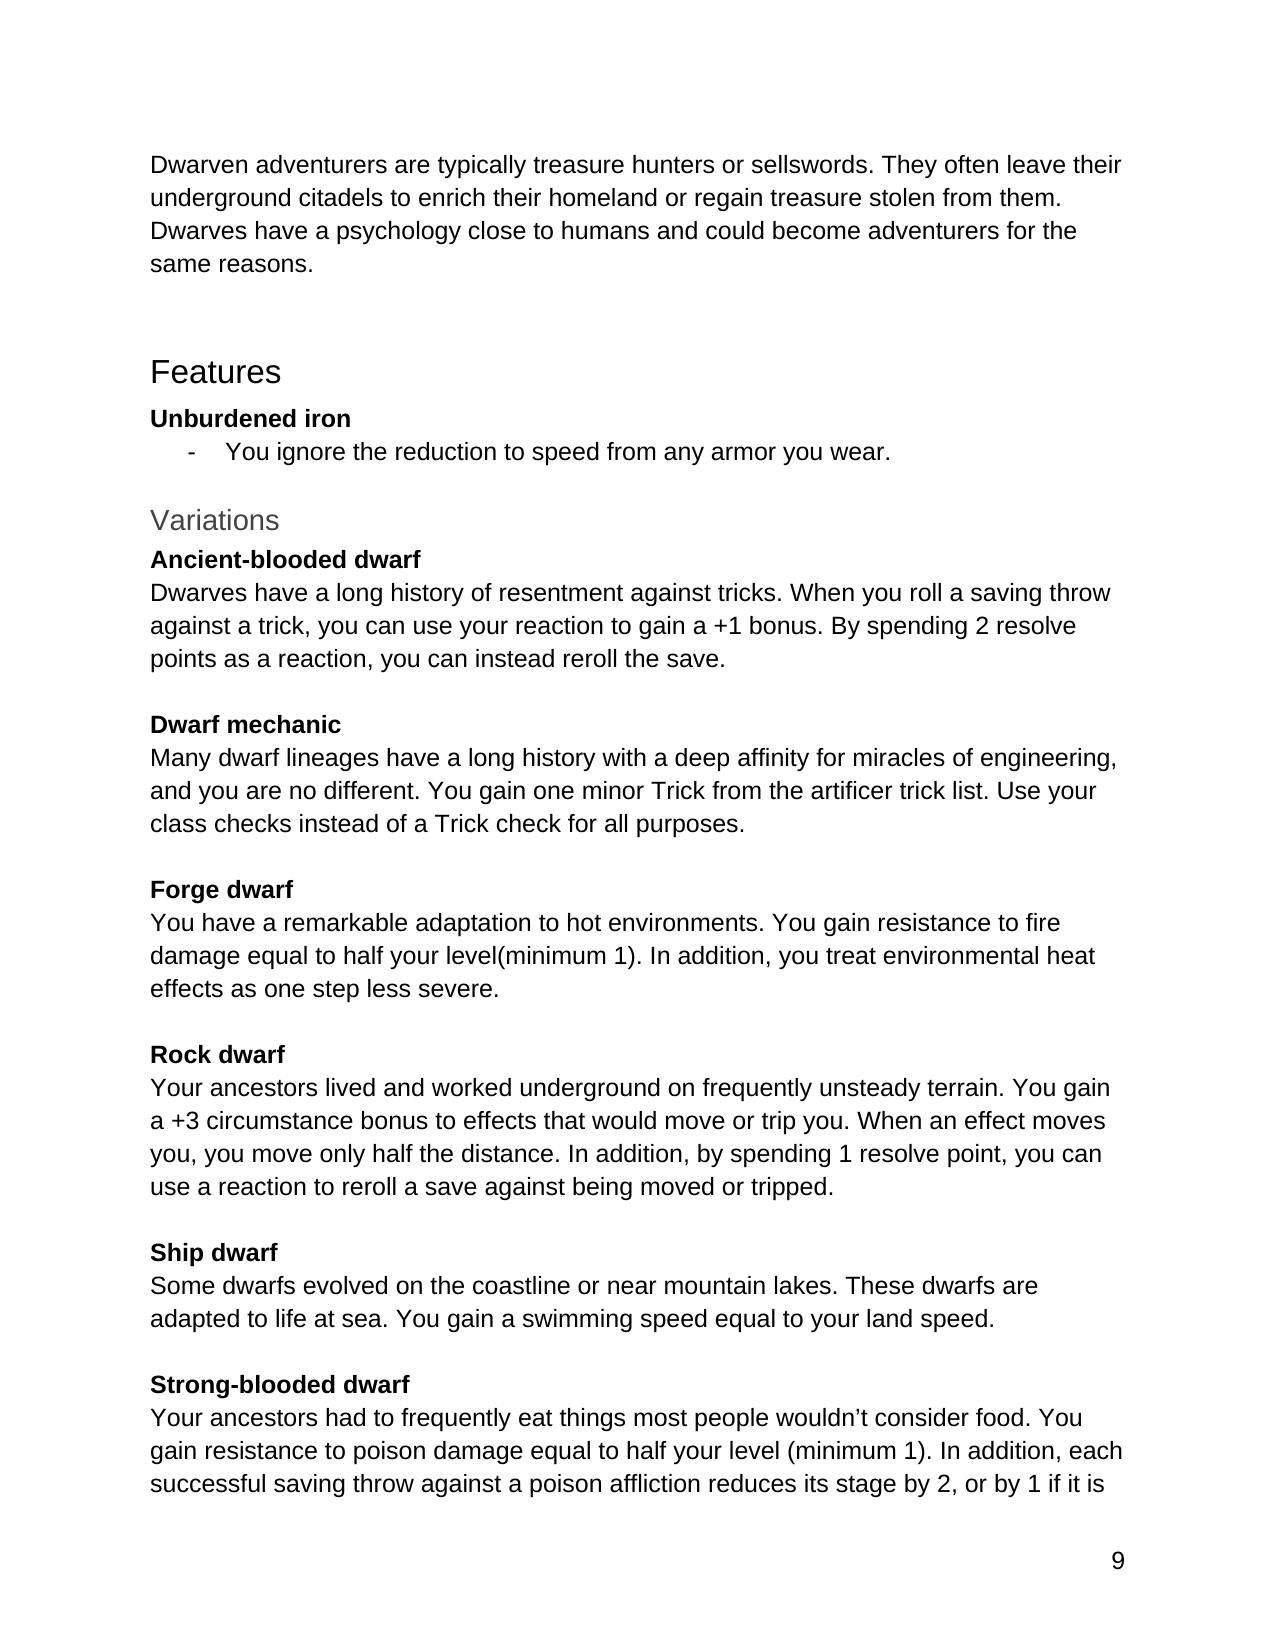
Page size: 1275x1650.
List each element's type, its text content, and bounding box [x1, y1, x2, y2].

list You ignore the reduction to speed from any armor you wear. [187, 437, 1125, 465]
text Dwarf mechanic [150, 710, 1125, 739]
text Rock dwarf [150, 1040, 1125, 1069]
text Unburdened iron [150, 403, 1125, 432]
text Some dwarfs evolved on the coastline or near mountain lakes. These dwarfs are adapted to life at sea. You gain a swimming speed equal to your land speed. [150, 1271, 1125, 1333]
text Many dwarf lineages have a long history with a deep affinity for miracles of engineering, and you are no different. You gain one minor Trick from the artificer trick list. Use your class checks instead of a Trick check for all purposes. [150, 743, 1125, 838]
text Dwarven adventurers are typically treasure hunters or sellswords. They often leave their underground citadels to enrich their homeland or regain treasure stolen from them. Dwarves have a psychology close to humans and could become adventurers for the same reasons. [150, 150, 1125, 278]
text Dwarves have a long history of resentment against tricks. When you roll a saving throw against a trick, you can use your reaction to gain a +1 bonus. By spending 2 resolve points as a reaction, you can instead reroll the save. [150, 578, 1125, 673]
text You have a remarkable adaptation to hot environments. You gain resistance to fire damage equal to half your level(minimum 1). In addition, you treat environmental heat effects as one step less severe. [150, 908, 1125, 1003]
text Your ancestors lived and worked underground on frequently unsteady terrain. You gain a +3 circumstance bonus to effects that would move or trip you. When an effect moves you, you move only half the distance. In addition, by spending 1 resolve point, you can use a reaction to reroll a save against being moved or tripped. [150, 1073, 1125, 1201]
text Ancient-blooded dwarf [150, 545, 1125, 573]
subtitle Variations [150, 503, 1125, 536]
subtitle Features [150, 353, 1125, 391]
text Your ancestors had to frequently eat things most people wouldn’t consider food. You gain resistance to poison damage equal to half your level (minimum 1). In addition, each successful saving throw against a poison affliction reduces its stage by 2, or by 1 if it is [150, 1403, 1125, 1498]
text Ship dwarf [150, 1238, 1125, 1267]
text Forge dwarf [150, 875, 1125, 904]
text Strong-blooded dwarf [150, 1370, 1125, 1399]
